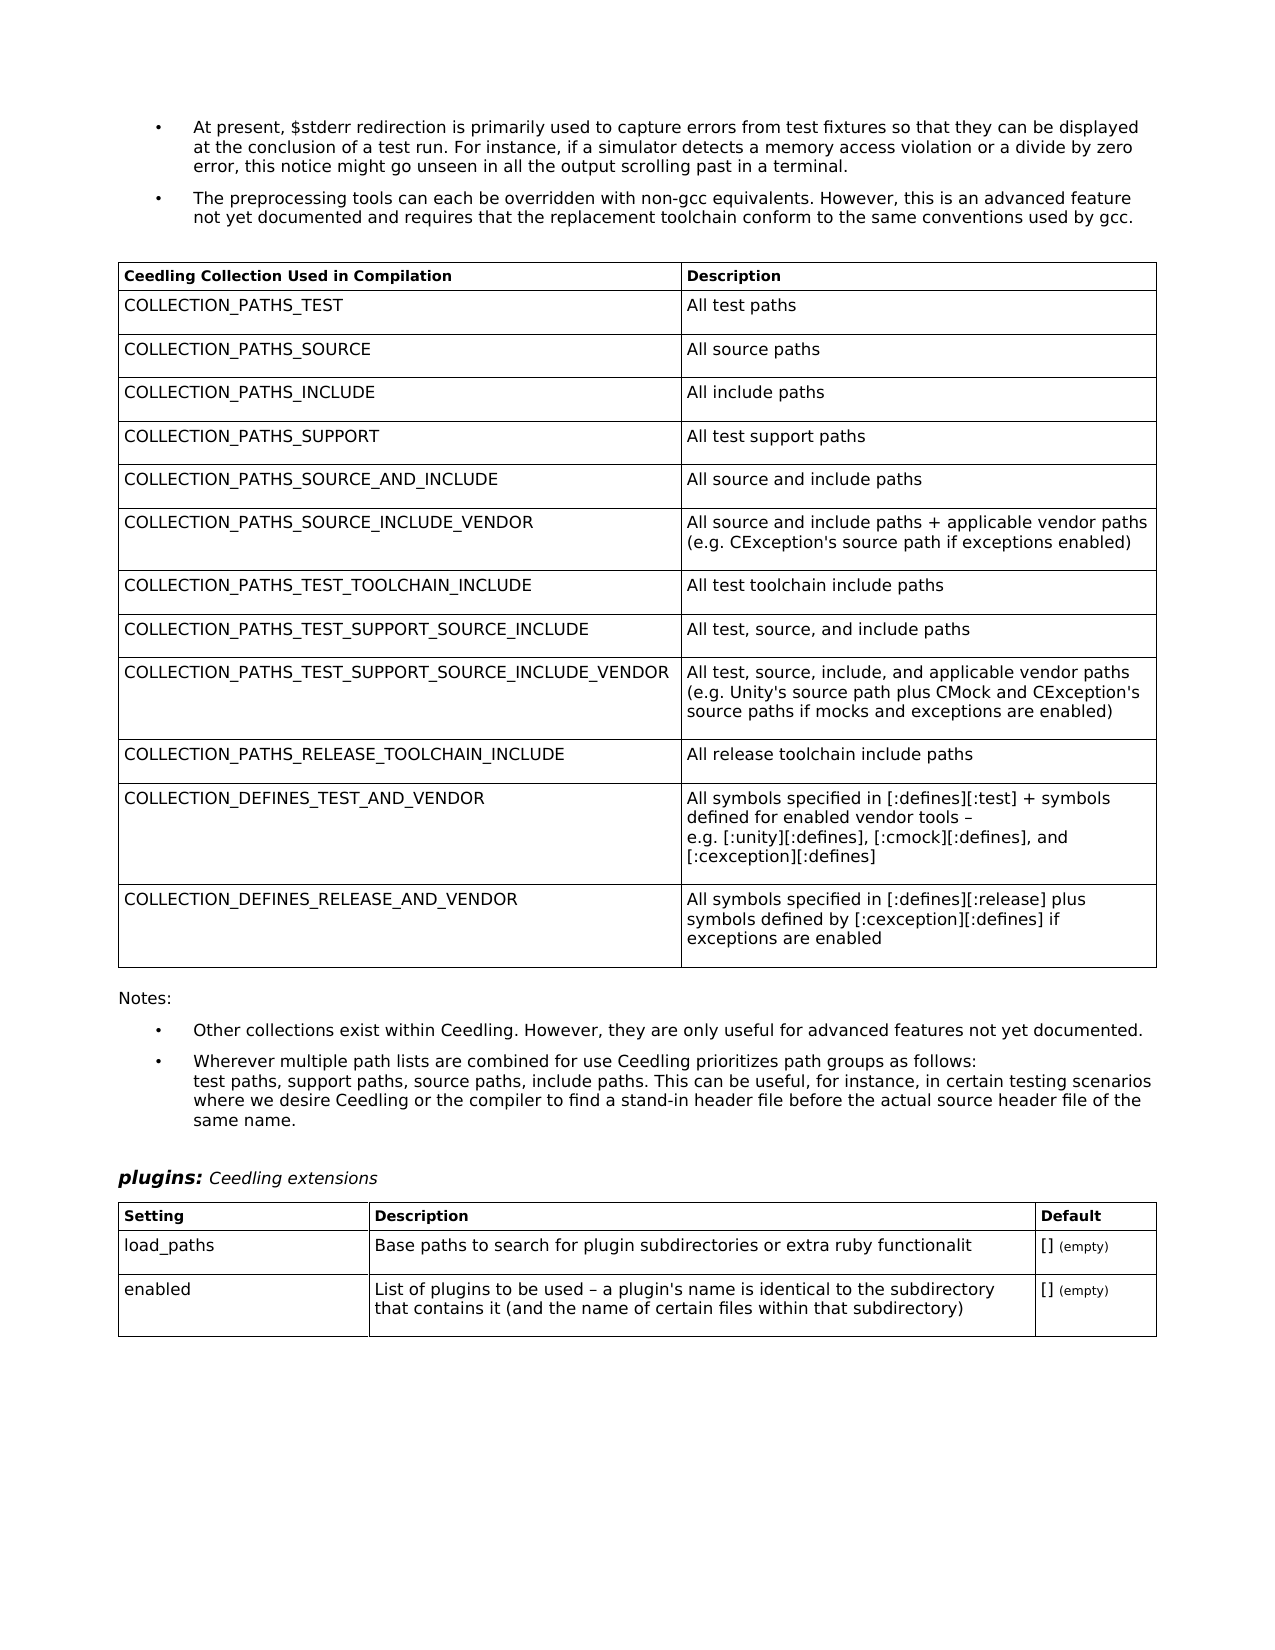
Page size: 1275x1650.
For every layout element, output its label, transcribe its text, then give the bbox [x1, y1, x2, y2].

list Wherever multiple path lists are combined for use Ceedling prioritizes path groups as follows: test paths, support paths, source paths, include paths. This can be useful, for instance, in certain testing scenarios where we desire Ceedling or the compiler to find a stand-in header file before the actual source header file of the same name. [156, 1052, 1157, 1130]
table_cell Base paths to search for plugin subdirectories or extra ruby functionalit [370, 1231, 1035, 1274]
table_header Setting [119, 1203, 368, 1230]
subtitle plugins: Ceedling extensions [118, 1167, 1157, 1189]
table_cell All release toolchain include paths [682, 740, 1156, 783]
table_cell All source and include paths + applicable vendor paths (e.g. CException's source path if exceptions enabled) [682, 509, 1156, 570]
table_cell COLLECTION_PATHS_RELEASE_TOOLCHAIN_INCLUDE [119, 740, 681, 783]
table_cell COLLECTION_DEFINES_RELEASE_AND_VENDOR [119, 885, 681, 967]
table_cell COLLECTION_PATHS_SOURCE_AND_INCLUDE [119, 465, 681, 508]
list The preprocessing tools can each be overridden with non-gcc equivalents. However, this is an advanced feature not yet documented and requires that the replacement toolchain conform to the same conventions used by gcc. [156, 189, 1157, 227]
table_cell All test support paths [682, 422, 1156, 464]
table_cell COLLECTION_PATHS_TEST_TOOLCHAIN_INCLUDE [119, 571, 681, 614]
list Other collections exist within Ceedling. However, they are only useful for advanced features not yet documented. [156, 1021, 1157, 1040]
table_cell COLLECTION_PATHS_SOURCE_INCLUDE_VENDOR [119, 509, 681, 570]
table_cell COLLECTION_PATHS_TEST_SUPPORT_SOURCE_INCLUDE [119, 615, 681, 657]
table_cell All test toolchain include paths [682, 571, 1156, 614]
table_cell [] (empty) [1036, 1231, 1156, 1274]
table_cell All source and include paths [682, 465, 1156, 508]
list At present, $stderr redirection is primarily used to capture errors from test fixtures so that they can be displayed at the conclusion of a test run. For instance, if a simulator detects a memory access violation or a divide by zero error, this notice might go unseen in all the output scrolling past in a terminal. [156, 118, 1157, 176]
table_cell All symbols specified in [:defines][:test] + symbols defined for enabled vendor tools – e.g. [:unity][:defines], [:cmock][:defines], and [:cexception][:defines] [682, 784, 1156, 884]
table_cell [] (empty) [1036, 1275, 1156, 1336]
table_cell COLLECTION_PATHS_INCLUDE [119, 378, 681, 421]
text Notes: [118, 989, 1157, 1008]
table_cell All test, source, and include paths [682, 615, 1156, 657]
table_cell List of plugins to be used – a plugin's name is identical to the subdirectory that contains it (and the name of certain files within that subdirectory) [370, 1275, 1035, 1336]
table_cell COLLECTION_PATHS_SOURCE [119, 335, 681, 377]
table_header Ceedling Collection Used in Compilation [119, 263, 681, 290]
table_cell All test, source, include, and applicable vendor paths (e.g. Unity's source path plus CMock and CException's source paths if mocks and exceptions are enabled) [682, 658, 1156, 739]
table_cell COLLECTION_PATHS_TEST_SUPPORT_SOURCE_INCLUDE_VENDOR [119, 658, 681, 739]
table_header Description [370, 1203, 1035, 1230]
table_cell All include paths [682, 378, 1156, 421]
table_cell load_paths [119, 1231, 368, 1274]
table_cell All symbols specified in [:defines][:release] plus symbols defined by [:cexception][:defines] if exceptions are enabled [682, 885, 1156, 967]
table_cell COLLECTION_PATHS_TEST [119, 291, 681, 334]
table_header Default [1036, 1203, 1156, 1230]
table_header Description [682, 263, 1156, 290]
table_cell All test paths [682, 291, 1156, 334]
table_cell COLLECTION_PATHS_SUPPORT [119, 422, 681, 464]
table_cell All source paths [682, 335, 1156, 377]
table_cell COLLECTION_DEFINES_TEST_AND_VENDOR [119, 784, 681, 884]
table_cell enabled [119, 1275, 368, 1336]
